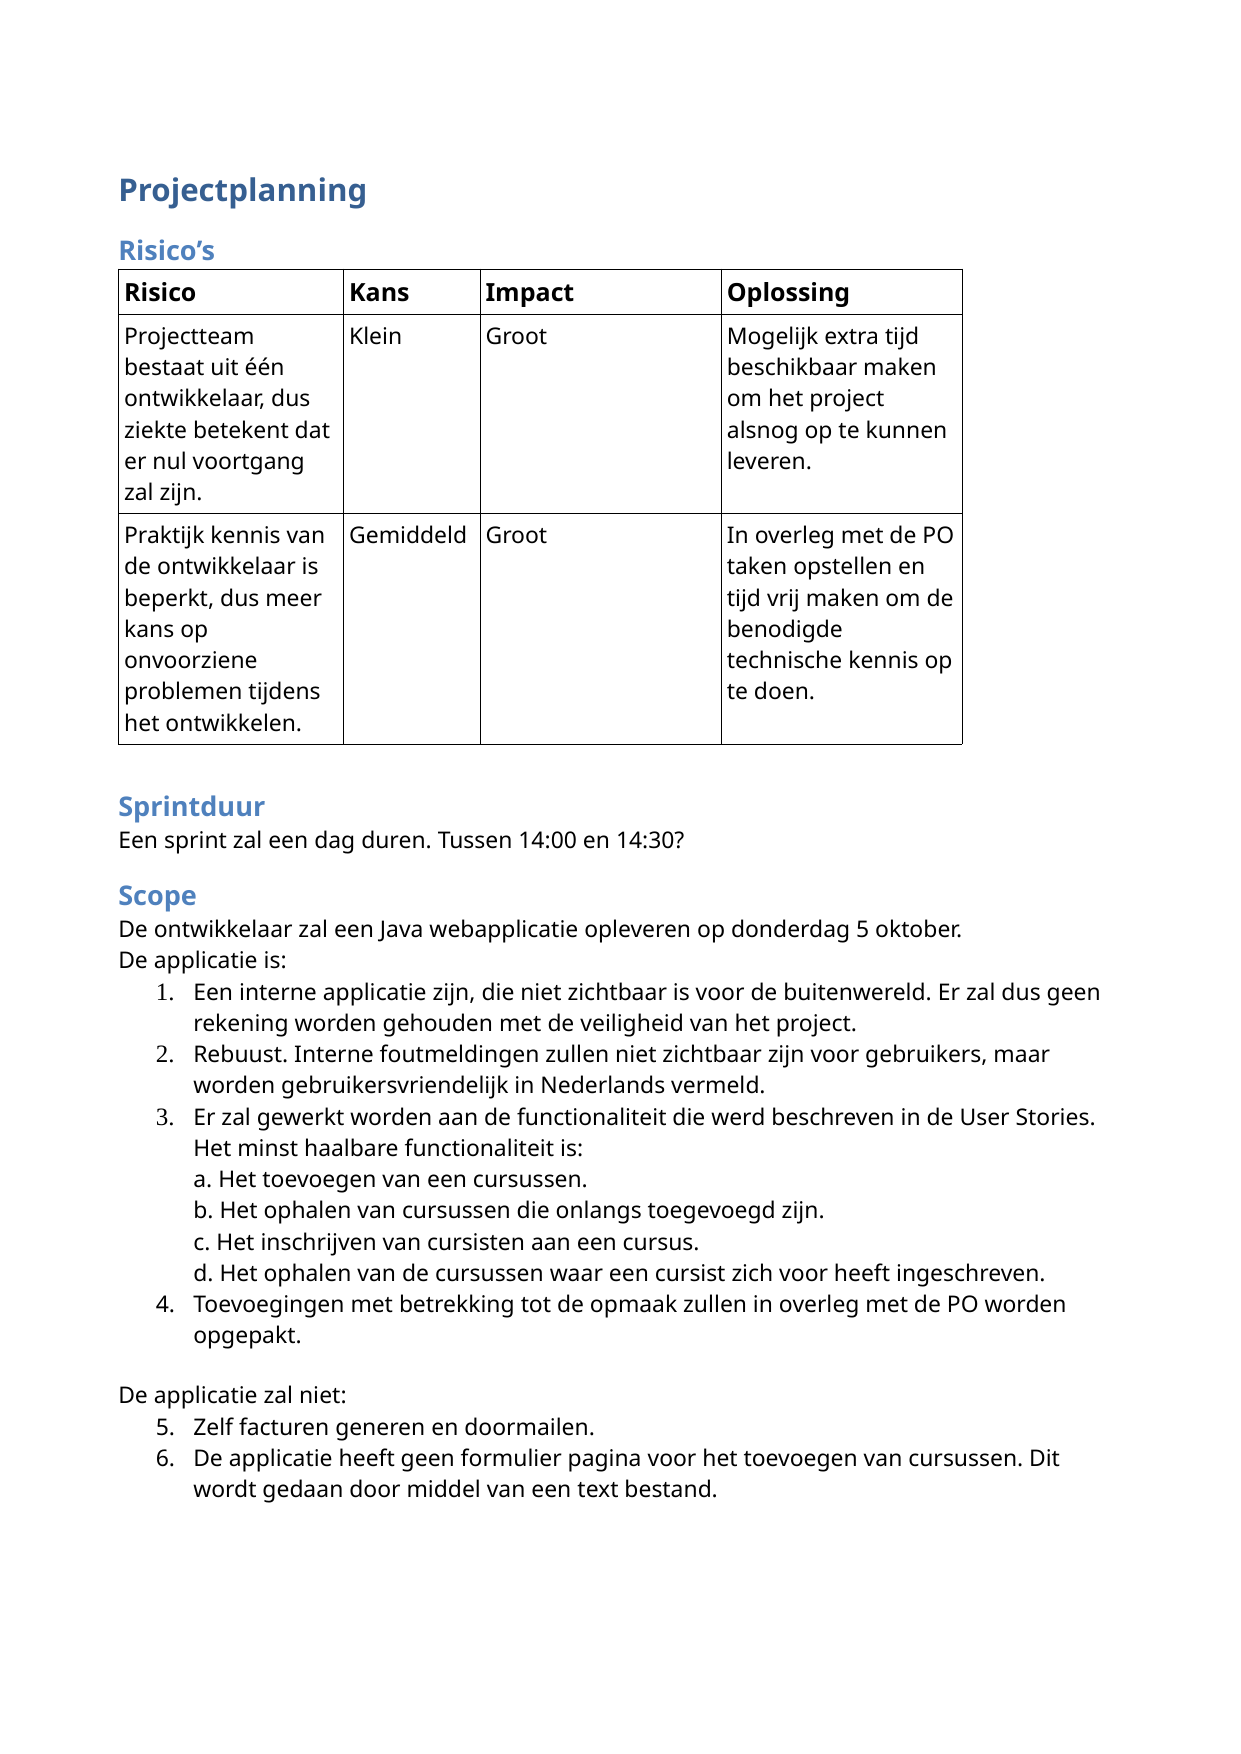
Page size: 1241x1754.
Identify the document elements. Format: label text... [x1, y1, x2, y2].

table_cell In overleg met de PO taken opstellen en tijd vrij maken om de benodigde technische kennis op te doen. [722, 514, 962, 743]
text De ontwikkelaar zal een Java webapplicatie opleveren op donderdag 5 oktober. [118, 913, 1122, 944]
list d. Het ophalen van de cursussen waar een cursist zich voor heeft ingeschreven. [156, 1257, 1122, 1288]
table_cell Mogelijk extra tijd beschikbaar maken om het project alsnog op te kunnen leveren. [722, 315, 962, 513]
table_header Impact [481, 270, 721, 314]
table_cell Gemiddeld [344, 514, 480, 743]
subtitle Scope [118, 876, 1122, 913]
table_header Risico [119, 270, 343, 314]
list Er zal gewerkt worden aan de functionaliteit die werd beschreven in de User Stories. Het minst haalbare functionaliteit is: [156, 1100, 1122, 1163]
table_cell Klein [344, 315, 480, 513]
table_cell Groot [481, 514, 721, 743]
list c. Het inschrijven van cursisten aan een cursus. [156, 1225, 1122, 1257]
list Een interne applicatie zijn, die niet zichtbaar is voor de buitenwereld. Er zal dus geen rekening worden gehouden met de veiligheid van het project. [156, 975, 1122, 1038]
text Een sprint zal een dag duren. Tussen 14:00 en 14:30? [118, 824, 1122, 855]
table_header Kans [344, 270, 480, 314]
list b. Het ophalen van cursussen die onlangs toegevoegd zijn. [156, 1194, 1122, 1225]
subtitle Risico’s [118, 232, 1122, 268]
list Zelf facturen generen en doormailen. [156, 1410, 1122, 1442]
list a. Het toevoegen van een cursussen. [156, 1163, 1122, 1194]
subtitle Sprintduur [118, 787, 1122, 824]
list Rebuust. Interne foutmeldingen zullen niet zichtbaar zijn voor gebruikers, maar worden gebruikersvriendelijk in Nederlands vermeld. [156, 1038, 1122, 1100]
text De applicatie is: [118, 944, 1122, 975]
table_cell Projectteam bestaat uit één ontwikkelaar, dus ziekte betekent dat er nul voortgang zal zijn. [119, 315, 343, 513]
list De applicatie heeft geen formulier pagina voor het toevoegen van cursussen. Dit wordt gedaan door middel van een text bestand. [156, 1442, 1122, 1504]
table_header Oplossing [722, 270, 962, 314]
text De applicatie zal niet: [118, 1379, 1122, 1410]
list Toevoegingen met betrekking tot de opmaak zullen in overleg met de PO worden opgepakt. [156, 1288, 1122, 1350]
table_cell Groot [481, 315, 721, 513]
subtitle Projectplanning [118, 168, 1122, 211]
table_cell Praktijk kennis van de ontwikkelaar is beperkt, dus meer kans op onvoorziene problemen tijdens het ontwikkelen. [119, 514, 343, 743]
